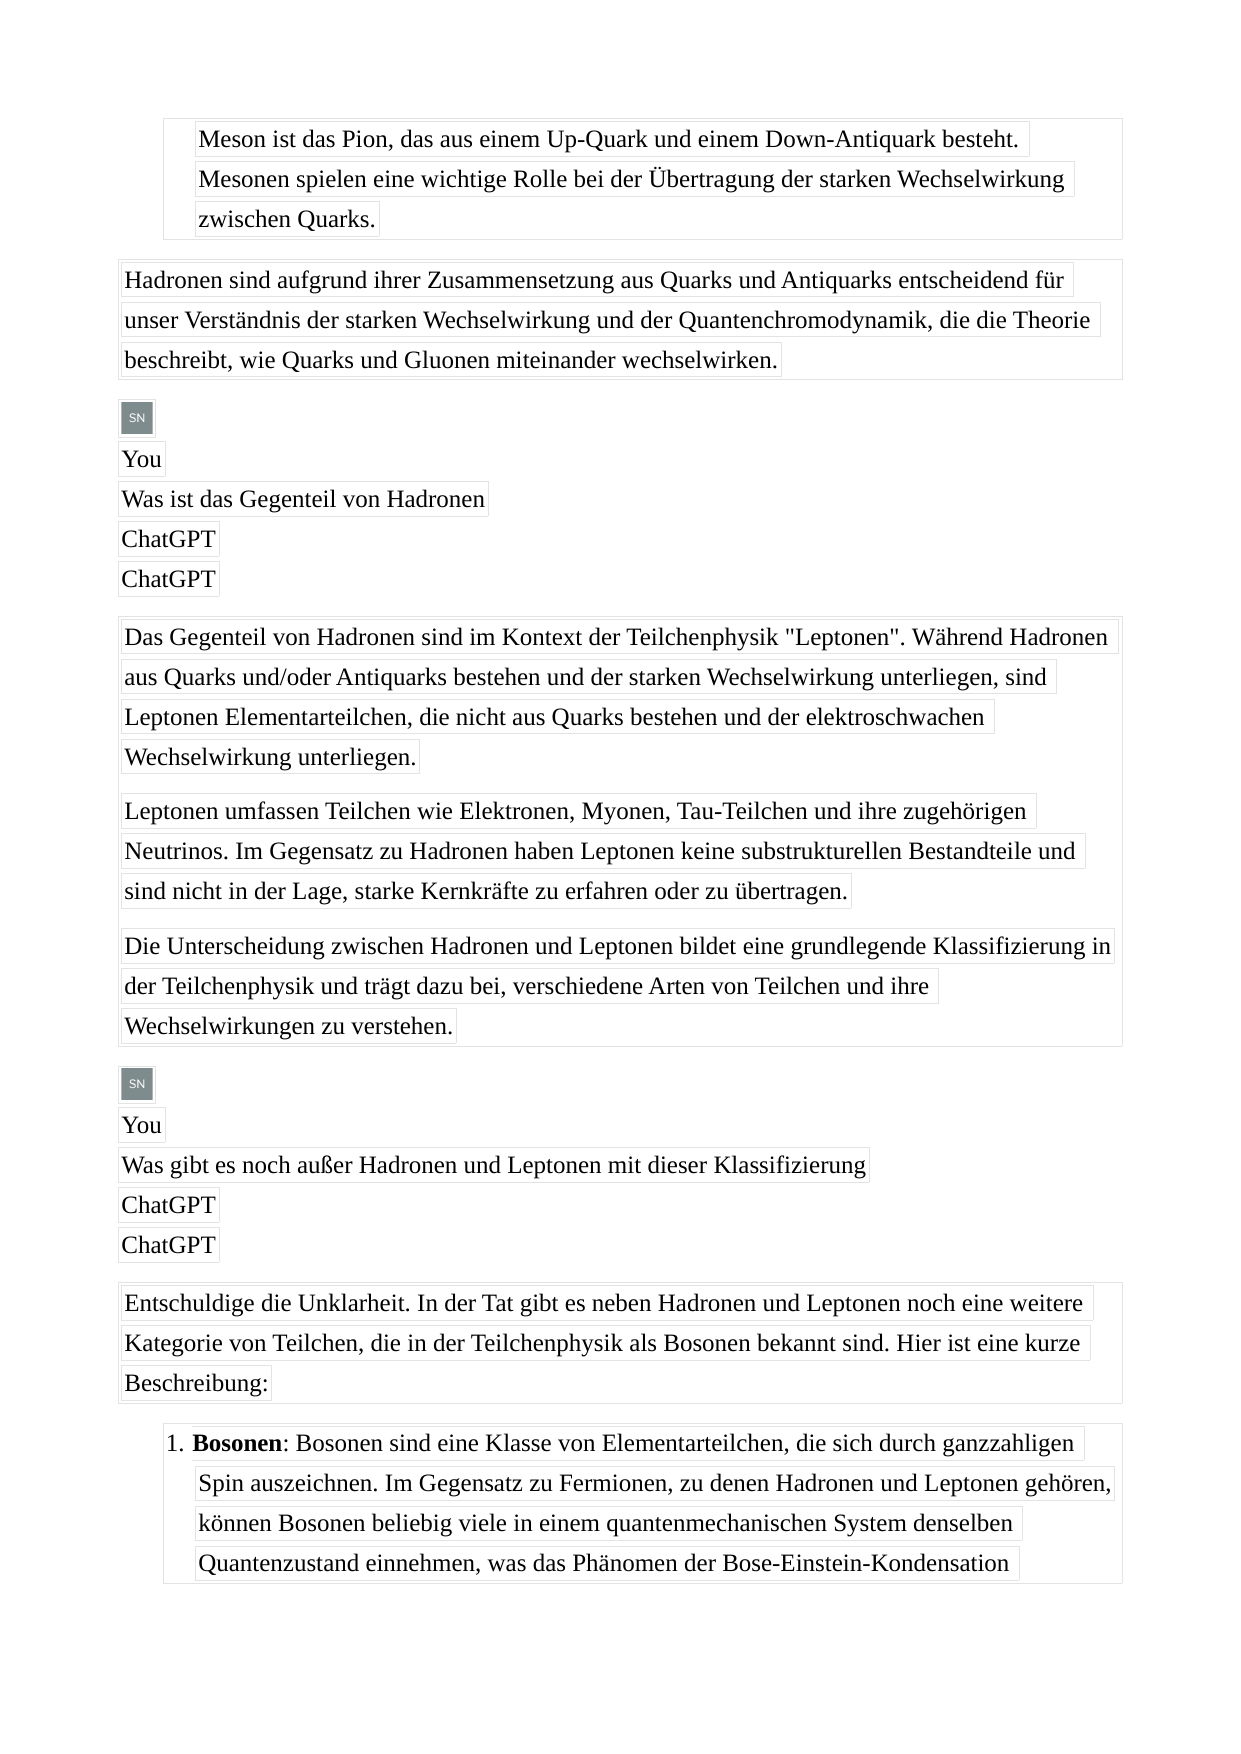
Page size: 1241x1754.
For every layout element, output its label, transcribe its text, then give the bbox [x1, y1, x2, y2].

text [220, 1187, 1122, 1222]
text [220, 561, 1122, 596]
text [220, 1227, 1122, 1262]
text Die Unterscheidung zwischen Hadronen und Leptonen bildet eine grundlegende Klassifizierung in der Teilchenphysik und trägt dazu bei, verschiedene Arten von Teilchen und ihre Wechselwirkungen zu verstehen. [119, 925, 1122, 1046]
text Hadronen sind aufgrund ihrer Zusammensetzung aus Quarks und Antiquarks entscheidend für unser Verständnis der starken Wechselwirkung und der Quantenchromodynamik, die die Theorie beschreibt, wie Quarks und Gluonen miteinander wechselwirken. [119, 260, 1122, 379]
text [166, 1107, 1122, 1142]
text Leptonen umfassen Teilchen wie Elektronen, Myonen, Tau-Teilchen und ihre zugehörigen Neutrinos. Im Gegensatz zu Hadronen haben Leptonen keine substrukturellen Bestandteile und sind nicht in der Lage, starke Kernkräfte zu erfahren oder zu übertragen. [119, 790, 1122, 908]
text Was ist das Gegenteil von Hadronen [119, 482, 488, 516]
text Das Gegenteil von Hadronen sind im Kontext der Teilchenphysik "Leptonen". Während Hadronen aus Quarks und/oder Antiquarks bestehen und der starken Wechselwirkung unterliegen, sind Leptonen Elementarteilchen, die nicht aus Quarks bestehen und der elektroschwachen Wechselwirkung unterliegen. [119, 617, 1122, 773]
text You [119, 1108, 165, 1142]
list Meson ist das Pion, das aus einem Up-Quark und einem Down-Antiquark besteht. Mesonen spielen eine wichtige Rolle bei der Übertragung der starken Wechselwirkung zwischen Quarks. [164, 119, 1122, 239]
text [870, 1147, 1122, 1182]
picture [121, 402, 153, 434]
text ChatGPT [119, 1228, 219, 1262]
text Entschuldige die Unklarheit. In der Tat gibt es neben Hadronen und Leptonen noch eine weitere Kategorie von Teilchen, die in der Teilchenphysik als Bosonen bekannt sind. Hier ist eine kurze Beschreibung: [119, 1283, 1122, 1403]
text ChatGPT [119, 562, 219, 596]
text You [119, 442, 165, 476]
text [220, 521, 1122, 556]
picture [121, 1068, 153, 1100]
text ChatGPT [119, 1188, 219, 1222]
list Bosonen: Bosonen sind eine Klasse von Elementarteilchen, die sich durch ganzzahligen Spin auszeichnen. Im Gegensatz zu Fermionen, zu denen Hadronen und Leptonen gehören, können Bosonen beliebig viele in einem quantenmechanischen System denselben Quantenzustand einnehmen, was das Phänomen der Bose-Einstein-Kondensation [164, 1424, 1122, 1583]
text Was gibt es noch außer Hadronen und Leptonen mit dieser Klassifizierung [119, 1148, 869, 1182]
text [166, 441, 1122, 476]
text ChatGPT [119, 522, 219, 556]
text [489, 481, 1122, 516]
